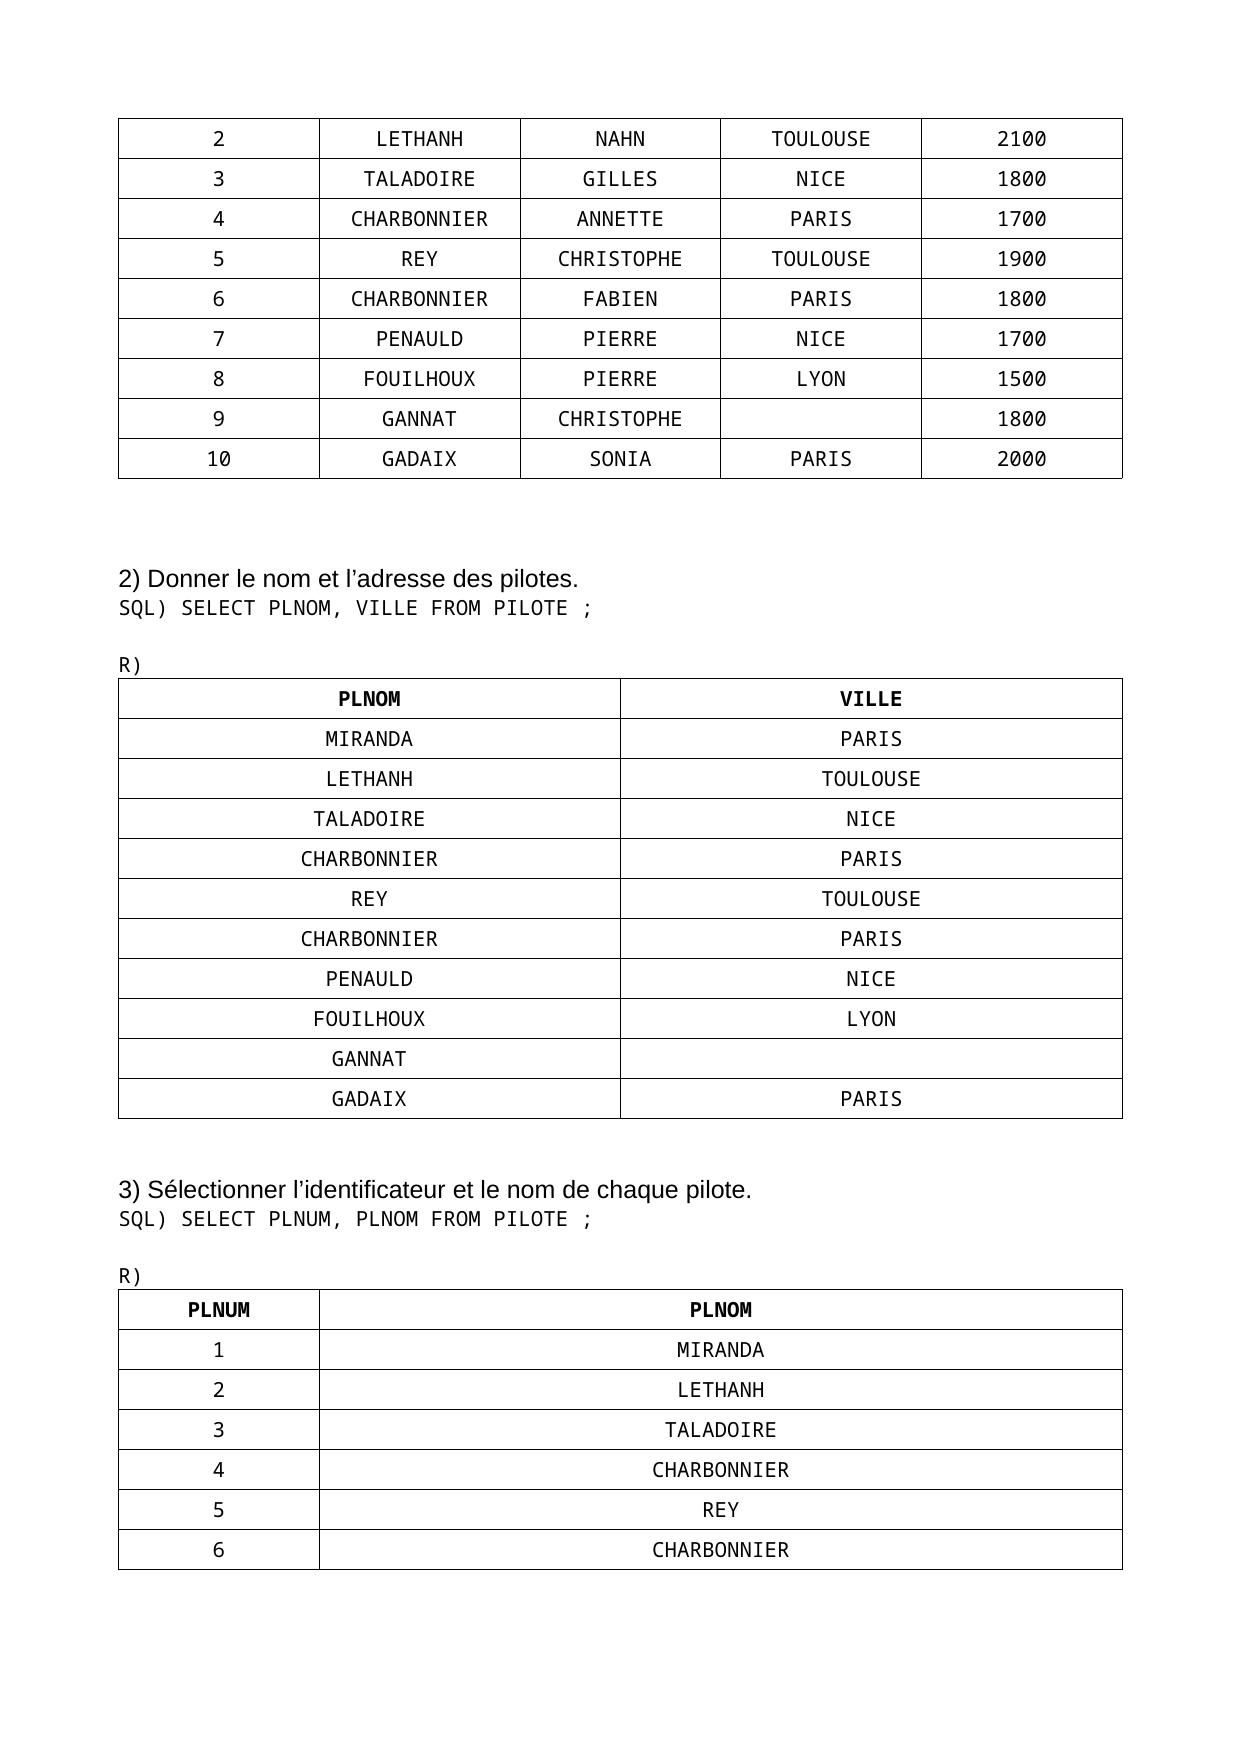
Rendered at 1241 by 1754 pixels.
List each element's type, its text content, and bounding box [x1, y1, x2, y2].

table_cell TALADOIRE [320, 1410, 1122, 1449]
table_cell PARIS [721, 279, 921, 318]
table_cell LYON [621, 999, 1122, 1038]
table_cell PIERRE [521, 319, 720, 358]
table_header PLNOM [119, 679, 620, 718]
table_cell 5 [119, 1490, 319, 1529]
table_cell GILLES [521, 159, 720, 198]
text 2) Donner le nom et l’adresse des pilotes. [118, 564, 1122, 593]
table_cell PARIS [621, 839, 1122, 878]
table_cell MIRANDA [320, 1330, 1122, 1369]
table_cell TALADOIRE [119, 799, 620, 838]
table_cell 1700 [922, 199, 1122, 238]
table_cell 1800 [922, 399, 1122, 438]
table_cell REY [320, 1490, 1122, 1529]
text R) [118, 1261, 1122, 1289]
table_header VILLE [621, 679, 1122, 718]
table_cell FOUILHOUX [119, 999, 620, 1038]
table_cell 7 [119, 319, 319, 358]
table_cell 9 [119, 399, 319, 438]
table_cell FABIEN [521, 279, 720, 318]
table_cell CHARBONNIER [320, 1450, 1122, 1489]
table_cell CHARBONNIER [320, 279, 520, 318]
table_cell 4 [119, 199, 319, 238]
text SQL) SELECT PLNUM, PLNOM FROM PILOTE ; [118, 1204, 1122, 1232]
table_cell 3 [119, 159, 319, 198]
text SQL) SELECT PLNOM, VILLE FROM PILOTE ; [118, 593, 1122, 621]
table_cell 1500 [922, 359, 1122, 398]
table_header PLNUM [119, 1290, 319, 1329]
table_cell PARIS [721, 199, 921, 238]
table_cell PARIS [721, 439, 921, 478]
table_cell 2 [119, 119, 319, 158]
table_cell 6 [119, 1530, 319, 1569]
table_cell PIERRE [521, 359, 720, 398]
table_cell NICE [621, 959, 1122, 998]
table_cell REY [320, 239, 520, 278]
table_cell TALADOIRE [320, 159, 520, 198]
table_cell CHARBONNIER [320, 1530, 1122, 1569]
table_cell CHARBONNIER [320, 199, 520, 238]
table_cell TOULOUSE [721, 119, 921, 158]
table_cell NICE [721, 159, 921, 198]
table_cell 2 [119, 1370, 319, 1409]
table_cell PENAULD [119, 959, 620, 998]
table_cell LYON [721, 359, 921, 398]
table_cell PARIS [621, 919, 1122, 958]
table_cell PARIS [621, 719, 1122, 758]
table_cell 3 [119, 1410, 319, 1449]
table_cell FOUILHOUX [320, 359, 520, 398]
table_cell LETHANH [320, 1370, 1122, 1409]
table_cell PARIS [621, 1079, 1122, 1118]
table_cell 2000 [922, 439, 1122, 478]
table_cell NICE [621, 799, 1122, 838]
table_cell CHRISTOPHE [521, 399, 720, 438]
table_cell 1800 [922, 159, 1122, 198]
table_cell GADAIX [119, 1079, 620, 1118]
table_cell SONIA [521, 439, 720, 478]
table_cell 1700 [922, 319, 1122, 358]
table_cell TOULOUSE [721, 239, 921, 278]
table_cell GANNAT [119, 1039, 620, 1078]
table_cell REY [119, 879, 620, 918]
table_cell 10 [119, 439, 319, 478]
table_cell CHARBONNIER [119, 839, 620, 878]
table_cell GANNAT [320, 399, 520, 438]
table_cell NAHN [521, 119, 720, 158]
table_cell 1900 [922, 239, 1122, 278]
table_cell 2100 [922, 119, 1122, 158]
text R) [118, 650, 1122, 678]
table_cell LETHANH [320, 119, 520, 158]
table_cell [721, 399, 921, 438]
table_cell 1 [119, 1330, 319, 1369]
table_cell 1800 [922, 279, 1122, 318]
table_cell 5 [119, 239, 319, 278]
table_cell LETHANH [119, 759, 620, 798]
table_cell PENAULD [320, 319, 520, 358]
table_cell GADAIX [320, 439, 520, 478]
table_cell 4 [119, 1450, 319, 1489]
table_cell CHRISTOPHE [521, 239, 720, 278]
table_cell ANNETTE [521, 199, 720, 238]
table_cell TOULOUSE [621, 879, 1122, 918]
table_cell CHARBONNIER [119, 919, 620, 958]
table_cell MIRANDA [119, 719, 620, 758]
table_cell [621, 1039, 1122, 1078]
text 3) Sélectionner l’identificateur et le nom de chaque pilote. [118, 1175, 1122, 1204]
table_cell 8 [119, 359, 319, 398]
table_cell TOULOUSE [621, 759, 1122, 798]
table_cell 6 [119, 279, 319, 318]
table_cell NICE [721, 319, 921, 358]
table_header PLNOM [320, 1290, 1122, 1329]
